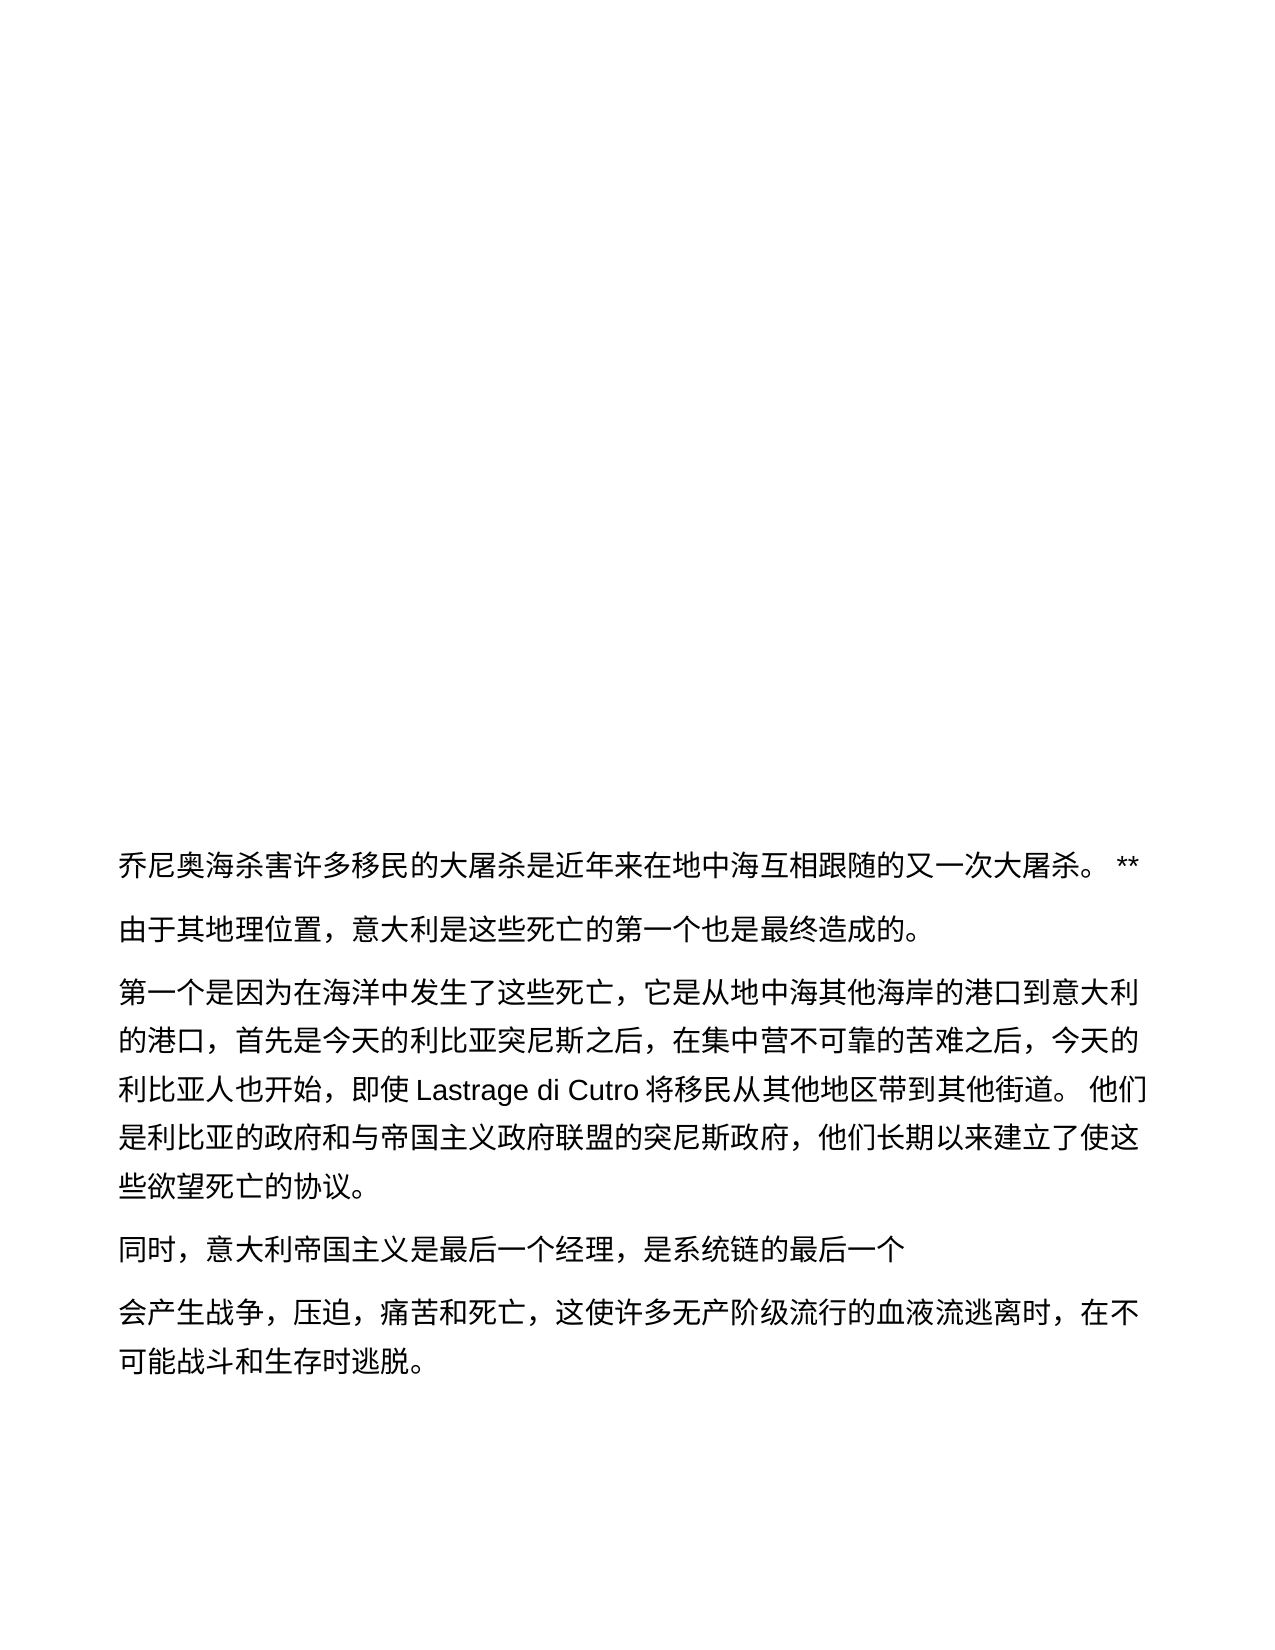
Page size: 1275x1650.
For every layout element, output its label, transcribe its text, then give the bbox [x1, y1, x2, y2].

text 第一个是因为在海洋中发生了这些死亡，它是从地中海其他海岸的港口到意大利的港口，首先是今天的利比亚突尼斯之后，在集中营不可靠的苦难之后，今天的利比亚人也开始，即使Lastrage di Cutro将移民从其他地区带到其他街道。 他们是利比亚的政府和与帝国主义政府联盟的突尼斯政府，他们长期以来建立了使这些欲望死亡的协议。 [118, 969, 1157, 1206]
text 同时，意大利帝国主义是最后一个经理，是系统链的最后一个 [118, 1226, 1157, 1269]
text 由于其地理位置，意大利是这些死亡的第一个也是最终造成的。 [118, 906, 1157, 948]
text 乔尼奥海杀害许多移民的大屠杀是近年来在地中海互相跟随的又一次大屠杀。 ** [118, 118, 1157, 885]
text 会产生战争，压迫，痛苦和死亡，这使许多无产阶级流行的血液流逃离时，在不可能战斗和生存时逃脱。 [118, 1289, 1157, 1380]
